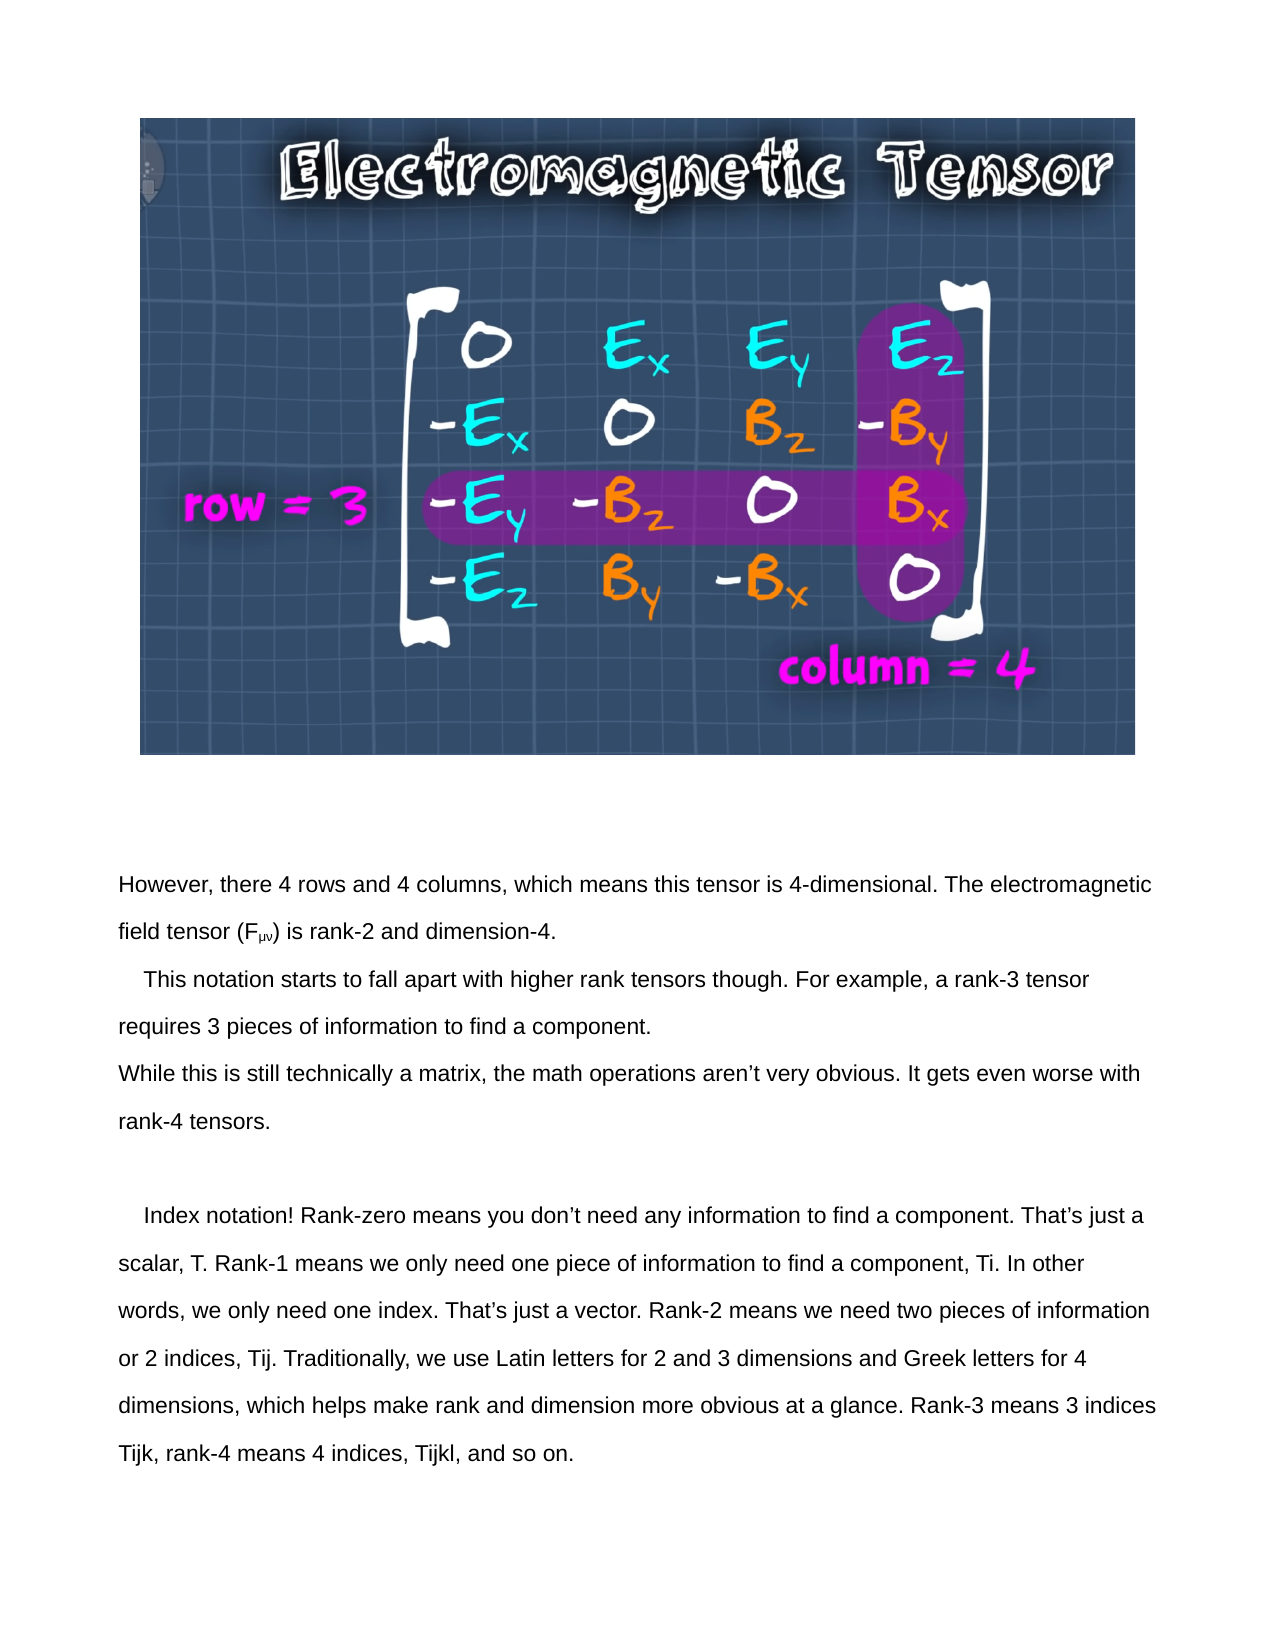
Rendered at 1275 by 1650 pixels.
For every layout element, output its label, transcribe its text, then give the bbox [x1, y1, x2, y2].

text While this is still technically a matrix, the math operations aren’t very obvious. It gets even worse with rank-4 tensors. [118, 1060, 1157, 1134]
picture [140, 118, 1136, 755]
text However, there 4 rows and 4 columns, which means this tensor is 4-dimensional. The electromagnetic field tensor (Fμν) is rank-2 and dimension-4. [118, 871, 1157, 944]
text This notation starts to fall apart with higher rank tensors though. For example, a rank-3 tensor requires 3 pieces of information to find a component. [118, 966, 1157, 1039]
text Index notation! Rank-zero means you don’t need any information to find a component. That’s just a scalar, T. Rank-1 means we only need one piece of information to find a component, Ti. In other words, we only need one index. That’s just a vector. Rank-2 means we need two pieces of information or 2 indices, Tij. Traditionally, we use Latin letters for 2 and 3 dimensions and Greek letters for 4 dimensions, which helps make rank and dimension more obvious at a glance. Rank-3 means 3 indices Tijk, rank-4 means 4 indices, Tijkl, and so on. [118, 1202, 1157, 1466]
